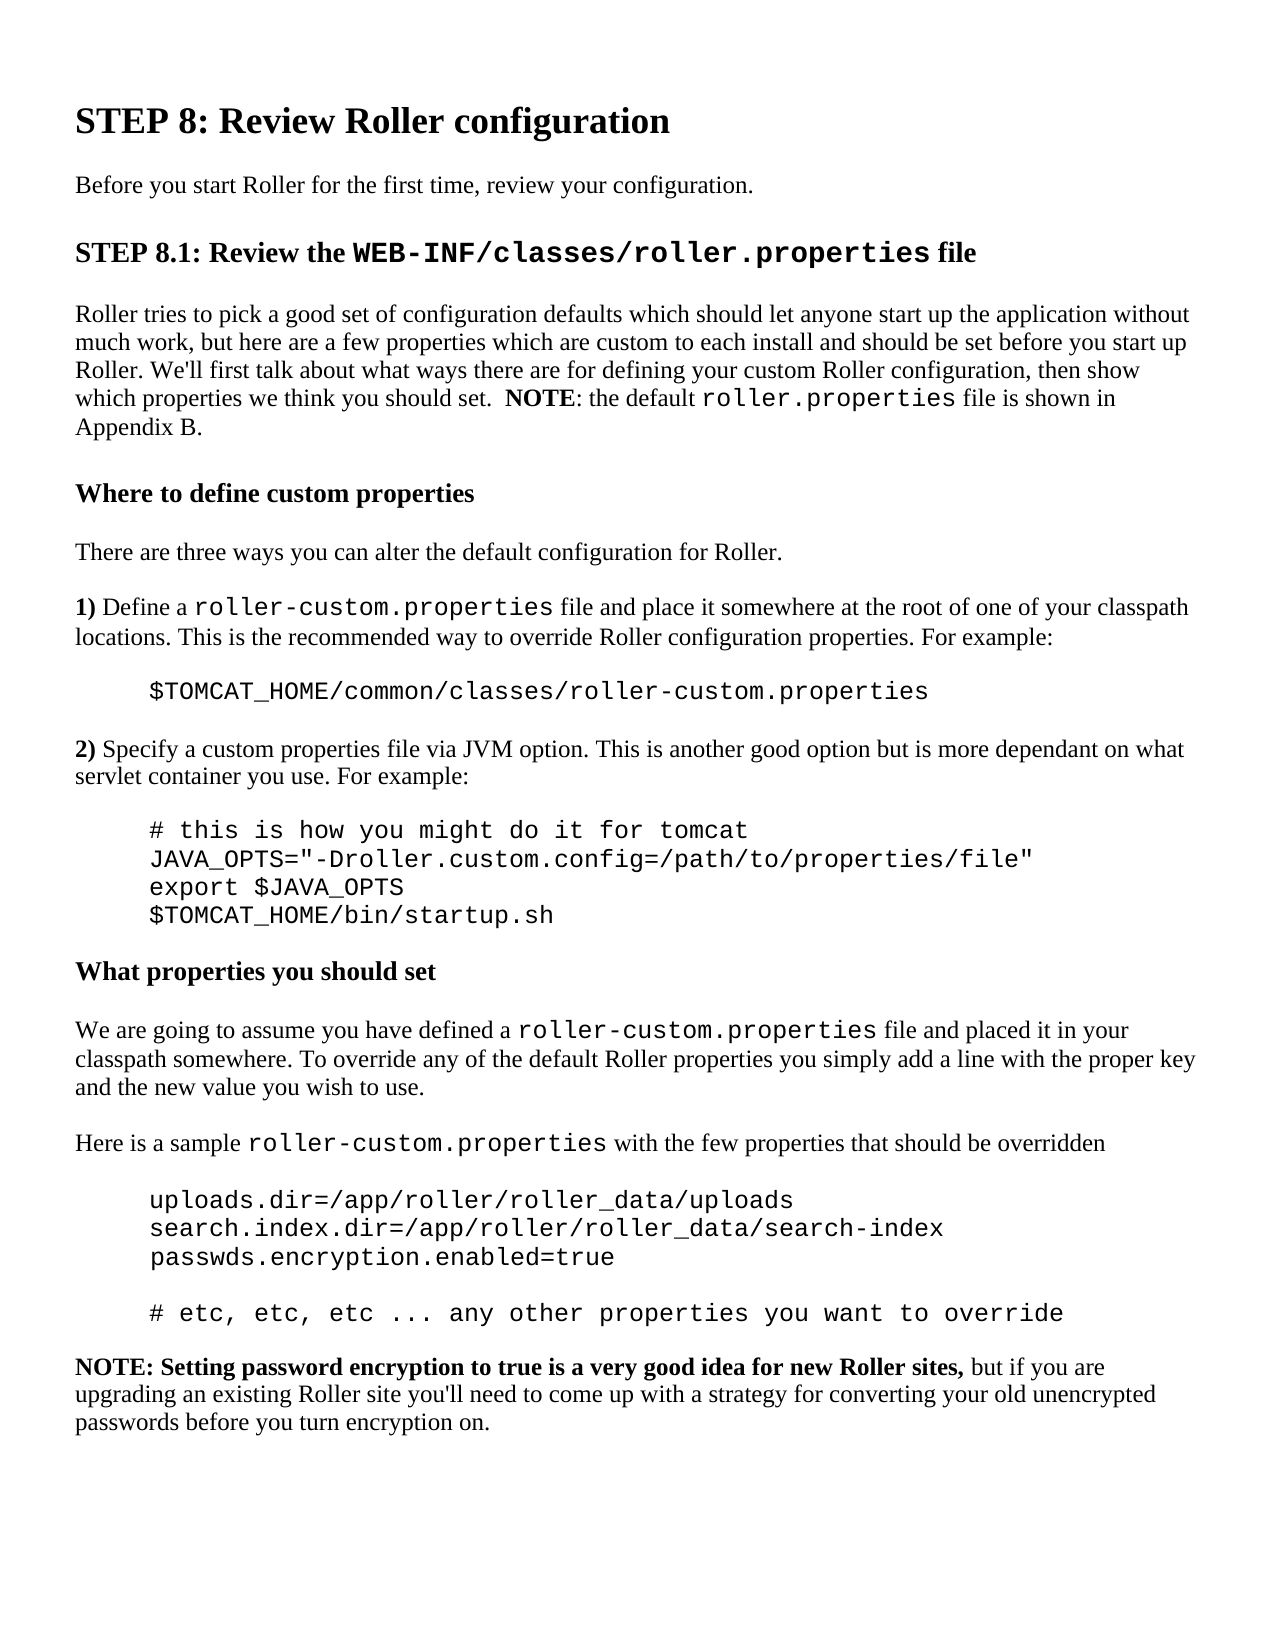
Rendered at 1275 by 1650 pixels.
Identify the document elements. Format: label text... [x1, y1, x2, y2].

text uploads.dir=/app/roller/roller_data/uploads [75, 1186, 1200, 1216]
text 1) Define a roller-custom.properties file and place it somewhere at the root of one of your classpath locations. This is the recommended way to override Roller configuration properties. For example: [75, 593, 1200, 651]
text We are going to assume you have defined a roller-custom.properties file and placed it in your classpath somewhere. To override any of the default Roller properties you simply add a line with the proper key and the new value you wish to use. [75, 1016, 1200, 1101]
subtitle STEP 8.1: Review the WEB-INF/classes/roller.properties file [75, 236, 1200, 271]
text NOTE: Setting password encryption to true is a very good idea for new Roller sites, but if you are upgrading an existing Roller site you'll need to come up with a strategy for converting your old unencrypted passwords before you turn encryption on. [75, 1353, 1200, 1436]
text search.index.dir=/app/roller/roller_data/search-index [75, 1216, 1200, 1244]
subtitle STEP 8: Review Roller configuration [75, 100, 1200, 142]
text 2) Specify a custom properties file via JVM option. This is another good option but is more dependant on what servlet container you use. For example: [75, 735, 1200, 790]
text Roller tries to pick a good set of configuration defaults which should let anyone start up the application without much work, but here are a few properties which are custom to each install and should be set before you start up Roller. We'll first talk about what ways there are for defining your custom Roller configuration, then show which properties we think you should set. NOTE: the default roller.properties file is shown in Appendix B. [75, 301, 1200, 441]
text passwds.encryption.enabled=true [75, 1244, 1200, 1273]
text $TOMCAT_HOME/common/classes/roller-custom.properties [75, 679, 1200, 707]
text # etc, etc, etc ... any other properties you want to override [75, 1301, 1200, 1329]
text # this is how you might do it for tomcat [75, 818, 1200, 846]
text $TOMCAT_HOME/bin/startup.sh [75, 903, 1200, 931]
text export $JAVA_OPTS [75, 874, 1200, 903]
subtitle What properties you should set [75, 956, 1200, 986]
text There are three ways you can alter the default configuration for Roller. [75, 538, 1200, 566]
text Here is a sample roller-custom.properties with the few properties that should be overridden [75, 1129, 1200, 1158]
subtitle Where to define custom properties [75, 479, 1200, 509]
text Before you start Roller for the first time, review your configuration. [75, 171, 1200, 199]
text JAVA_OPTS="-Droller.custom.config=/path/to/properties/file" [75, 846, 1200, 874]
